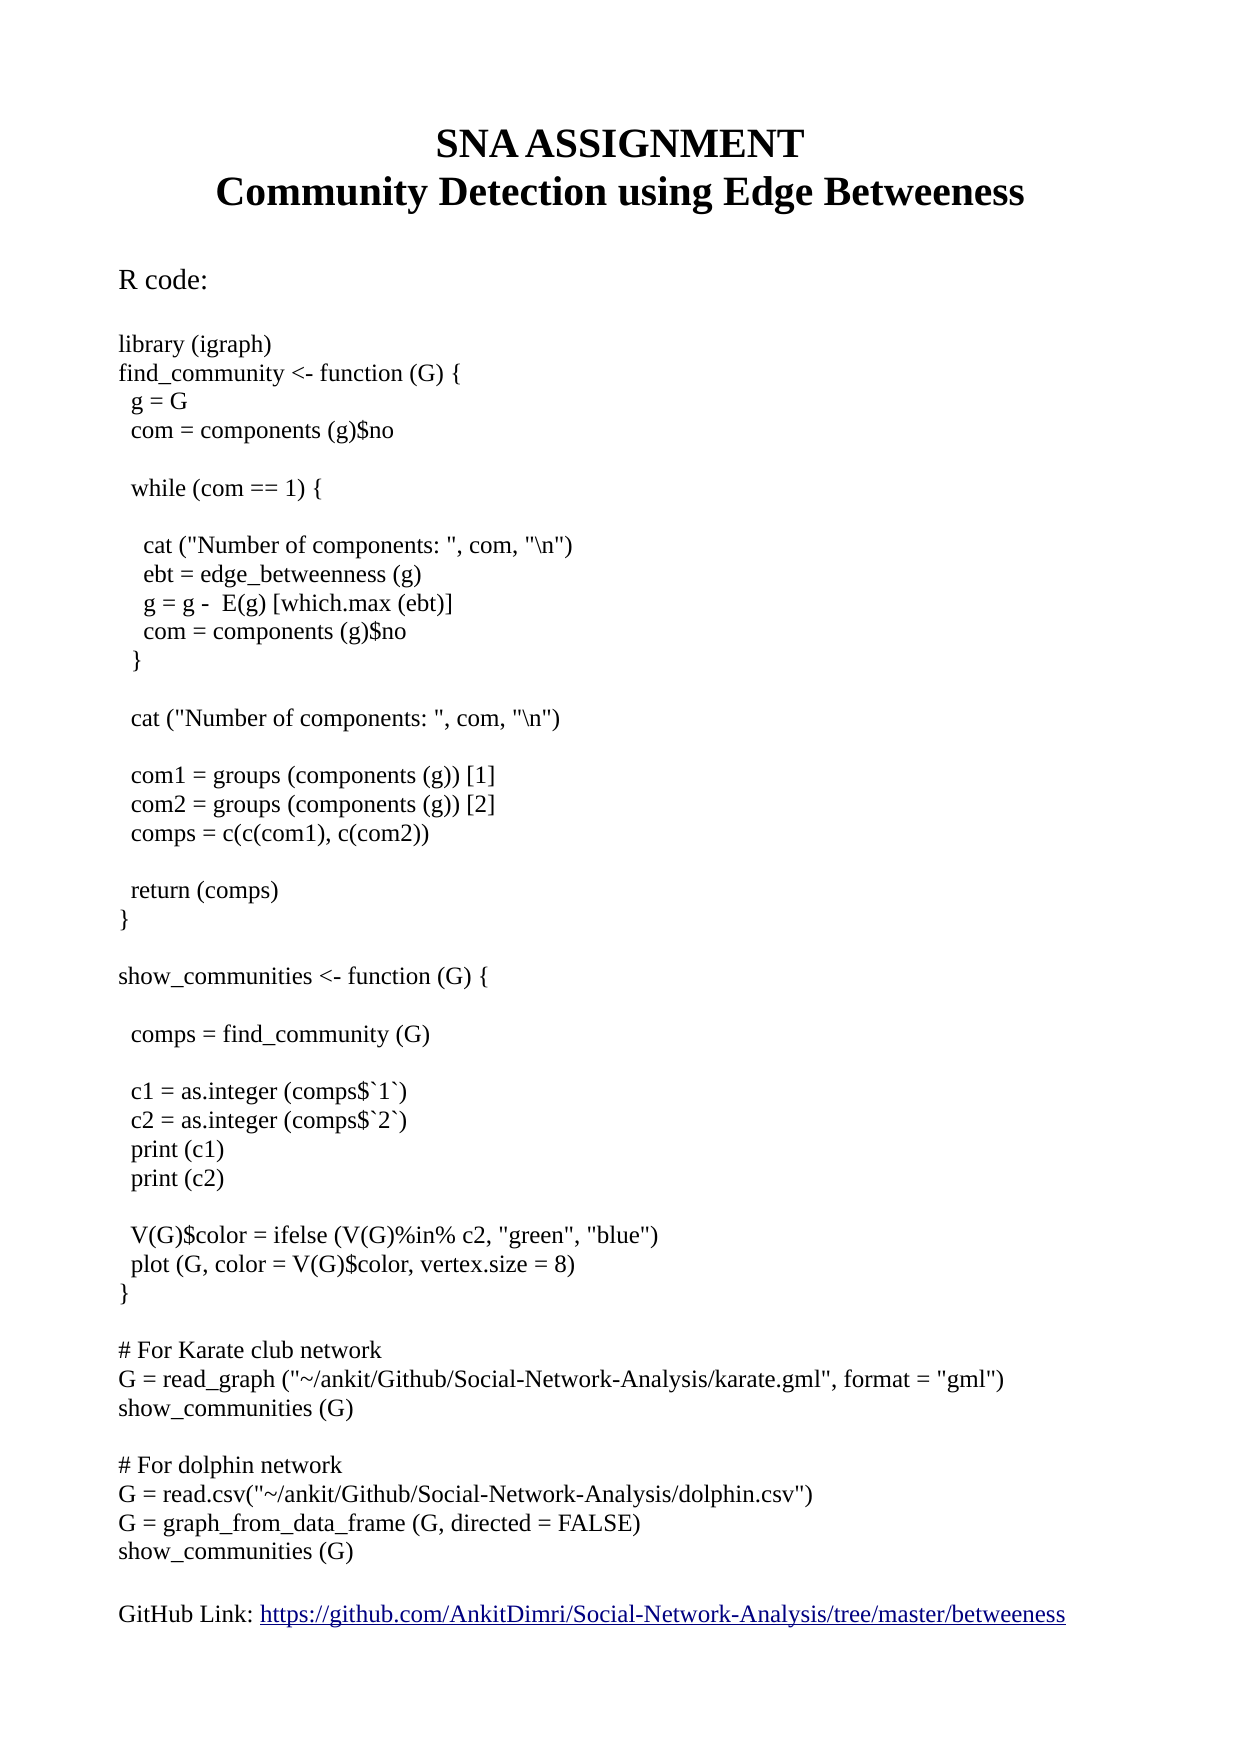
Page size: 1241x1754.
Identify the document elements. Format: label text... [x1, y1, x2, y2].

text G = graph_from_data_frame (G, directed = FALSE) [118, 1508, 1122, 1536]
text show_communities (G) [118, 1536, 1122, 1565]
text while (com == 1) { [118, 473, 1122, 501]
text com = components (g)$no [118, 616, 1122, 645]
text } [118, 904, 1122, 933]
text comps = c(c(com1), c(com2)) [118, 818, 1122, 846]
text # For Karate club network [118, 1335, 1122, 1364]
text R code: [118, 262, 1122, 295]
text cat ("Number of components: ", com, "\n") [118, 703, 1122, 731]
text G = read_graph ("~/ankit/Github/Social-Network-Analysis/karate.gml", format = "gml") [118, 1364, 1122, 1393]
text ebt = edge_betweenness (g) [118, 559, 1122, 588]
text show_communities <- function (G) { [118, 961, 1122, 990]
text library (igraph) [118, 329, 1122, 358]
text plot (G, color = V(G)$color, vertex.size = 8) [118, 1249, 1122, 1278]
text cat ("Number of components: ", com, "\n") [118, 530, 1122, 559]
text com2 = groups (components (g)) [2] [118, 789, 1122, 818]
text GitHub Link: https://github.com/AnkitDimri/Social-Network-Analysis/tree/master/betweeness [118, 1599, 1122, 1627]
text # For dolphin network [118, 1450, 1122, 1479]
text com = components (g)$no [118, 415, 1122, 444]
text G = read.csv("~/ankit/Github/Social-Network-Analysis/dolphin.csv") [118, 1479, 1122, 1508]
text show_communities (G) [118, 1393, 1122, 1421]
text return (comps) [118, 875, 1122, 904]
text c1 = as.integer (comps$`1`) [118, 1076, 1122, 1105]
text print (c1) [118, 1134, 1122, 1163]
text } [118, 645, 1122, 674]
text SNA ASSIGNMENT [118, 118, 1122, 166]
text V(G)$color = ifelse (V(G)%in% c2, "green", "blue") [118, 1220, 1122, 1249]
text g = g - E(g) [which.max (ebt)] [118, 588, 1122, 616]
text find_community <- function (G) { [118, 358, 1122, 386]
text c2 = as.integer (comps$`2`) [118, 1105, 1122, 1134]
text comps = find_community (G) [118, 1019, 1122, 1048]
text } [118, 1278, 1122, 1306]
text print (c2) [118, 1163, 1122, 1191]
text Community Detection using Edge Betweeness [118, 166, 1122, 214]
text g = G [118, 386, 1122, 415]
text com1 = groups (components (g)) [1] [118, 760, 1122, 789]
